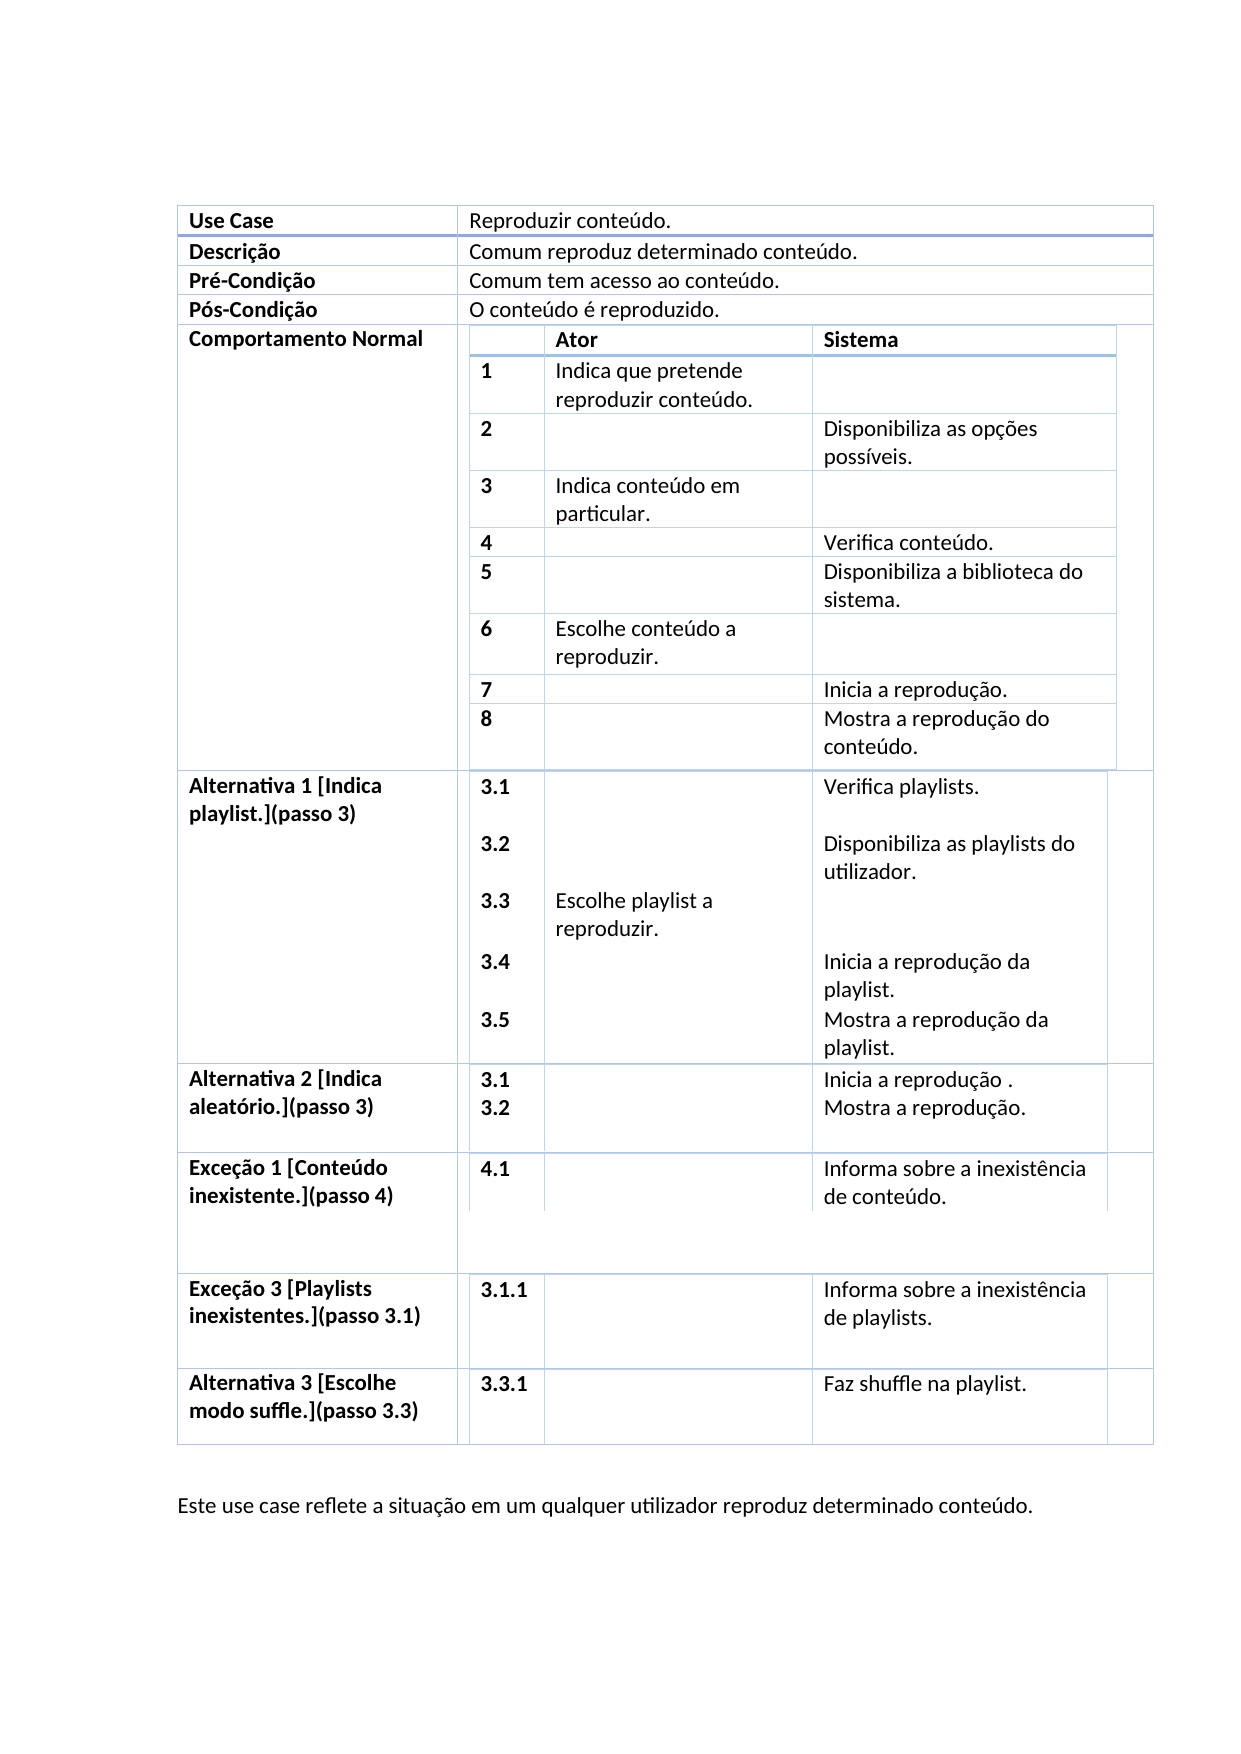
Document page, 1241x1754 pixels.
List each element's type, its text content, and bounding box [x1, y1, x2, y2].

table_cell Exceção 1 [Conteúdo inexistente.](passo 4) [178, 1153, 457, 1273]
table_header [545, 772, 812, 829]
table_cell Comum reproduz determinado conteúdo. [458, 237, 1153, 265]
table_cell 4 [470, 528, 544, 556]
table_cell 3.5 [470, 1005, 544, 1063]
table_header [545, 1275, 812, 1367]
table_cell Pré-Condição [178, 266, 457, 294]
table_cell Verifica conteúdo. [813, 528, 1116, 556]
table_cell Alternativa 3 [Escolhe modo suffle.](passo 3.3) [178, 1369, 457, 1443]
table_cell [545, 1093, 812, 1151]
table_cell Alternativa 2 [Indica aleatório.](passo 3) [178, 1064, 457, 1152]
table_cell Comportamento Normal [178, 325, 457, 770]
table_cell [545, 948, 812, 1005]
table_cell [545, 414, 812, 470]
table_cell Disponibiliza as opções possíveis. [813, 414, 1116, 470]
table_cell 2 [470, 414, 544, 470]
table_header Use Case [178, 206, 457, 234]
table_cell 5 [470, 557, 544, 613]
table_cell Disponibiliza as playlists do utilizador. [813, 829, 1107, 887]
table_cell [545, 829, 812, 887]
table_cell 3.2 [470, 1093, 544, 1151]
table_cell 3 [470, 471, 544, 527]
table_header Reproduzir conteúdo. [458, 206, 1153, 234]
table_cell Pós-Condição [178, 295, 457, 323]
table_header 3.1.1 [470, 1275, 544, 1367]
table_header [545, 1370, 812, 1443]
table_cell Indica que pretende reproduzir conteúdo. [545, 357, 812, 413]
table_cell O conteúdo é reproduzido. [458, 295, 1153, 323]
table_cell Mostra a reprodução do conteúdo. [813, 704, 1116, 769]
table_header Ator [545, 326, 812, 353]
table_cell [458, 1274, 469, 1367]
table_cell 7 [470, 675, 544, 703]
table_header 3.1 [470, 772, 544, 829]
text Este use case reflete a situação em um qualquer utilizador reproduz determinado conteúdo. [177, 1491, 1063, 1519]
table_cell 3.3 [470, 887, 544, 947]
table_cell Indica conteúdo em particular. [545, 471, 812, 527]
table_header Informa sobre a inexistência de conteúdo. [813, 1154, 1107, 1211]
table_cell Mostra a reprodução. [813, 1093, 1107, 1151]
table_cell 1 [470, 357, 544, 413]
table_cell 8 [470, 704, 544, 769]
table_cell Inicia a reprodução da playlist. [813, 948, 1107, 1005]
table_cell [545, 704, 812, 769]
table_cell [458, 1064, 1153, 1152]
table_cell Escolhe conteúdo a reproduzir. [545, 614, 812, 674]
table_cell [813, 614, 1116, 674]
table_cell [813, 357, 1116, 413]
table_header [470, 326, 544, 353]
table_cell 3.4 [470, 948, 544, 1005]
table_cell Descrição [178, 237, 457, 265]
table_header Verifica playlists. [813, 772, 1107, 829]
table_cell [813, 471, 1116, 527]
table_cell Escolhe playlist a reproduzir. [545, 887, 812, 947]
table_header 3.1 [470, 1065, 544, 1093]
table_header Faz shuffle na playlist. [813, 1370, 1107, 1443]
table_cell [458, 1153, 1153, 1273]
table_cell [1117, 325, 1153, 770]
table_header 4.1 [470, 1154, 544, 1211]
table_cell [545, 528, 812, 556]
table_header 3.3.1 [470, 1370, 544, 1443]
table_header Sistema [813, 326, 1116, 353]
table_cell 3.2 [470, 829, 544, 887]
table_cell [813, 887, 1107, 947]
table_cell [545, 675, 812, 703]
table_cell Inicia a reprodução. [813, 675, 1116, 703]
table_cell 6 [470, 614, 544, 674]
table_cell [1108, 771, 1153, 1063]
table_header Informa sobre a inexistência de playlists. [813, 1275, 1107, 1367]
table_header [545, 1065, 812, 1093]
table_cell [458, 1369, 469, 1443]
table_cell [458, 771, 469, 1063]
table_cell [1108, 1274, 1153, 1367]
table_header [545, 1154, 812, 1211]
table_header Inicia a reprodução . [813, 1065, 1107, 1093]
table_cell Mostra a reprodução da playlist. [813, 1005, 1107, 1063]
table_cell [545, 1005, 812, 1063]
table_cell [545, 557, 812, 613]
table_cell Disponibiliza a biblioteca do sistema. [813, 557, 1116, 613]
table_cell [458, 325, 469, 770]
table_cell Exceção 3 [Playlists inexistentes.](passo 3.1) [178, 1274, 457, 1367]
table_cell Alternativa 1 [Indica playlist.](passo 3) [178, 771, 457, 1063]
table_cell Comum tem acesso ao conteúdo. [458, 266, 1153, 294]
table_cell [1108, 1369, 1153, 1443]
